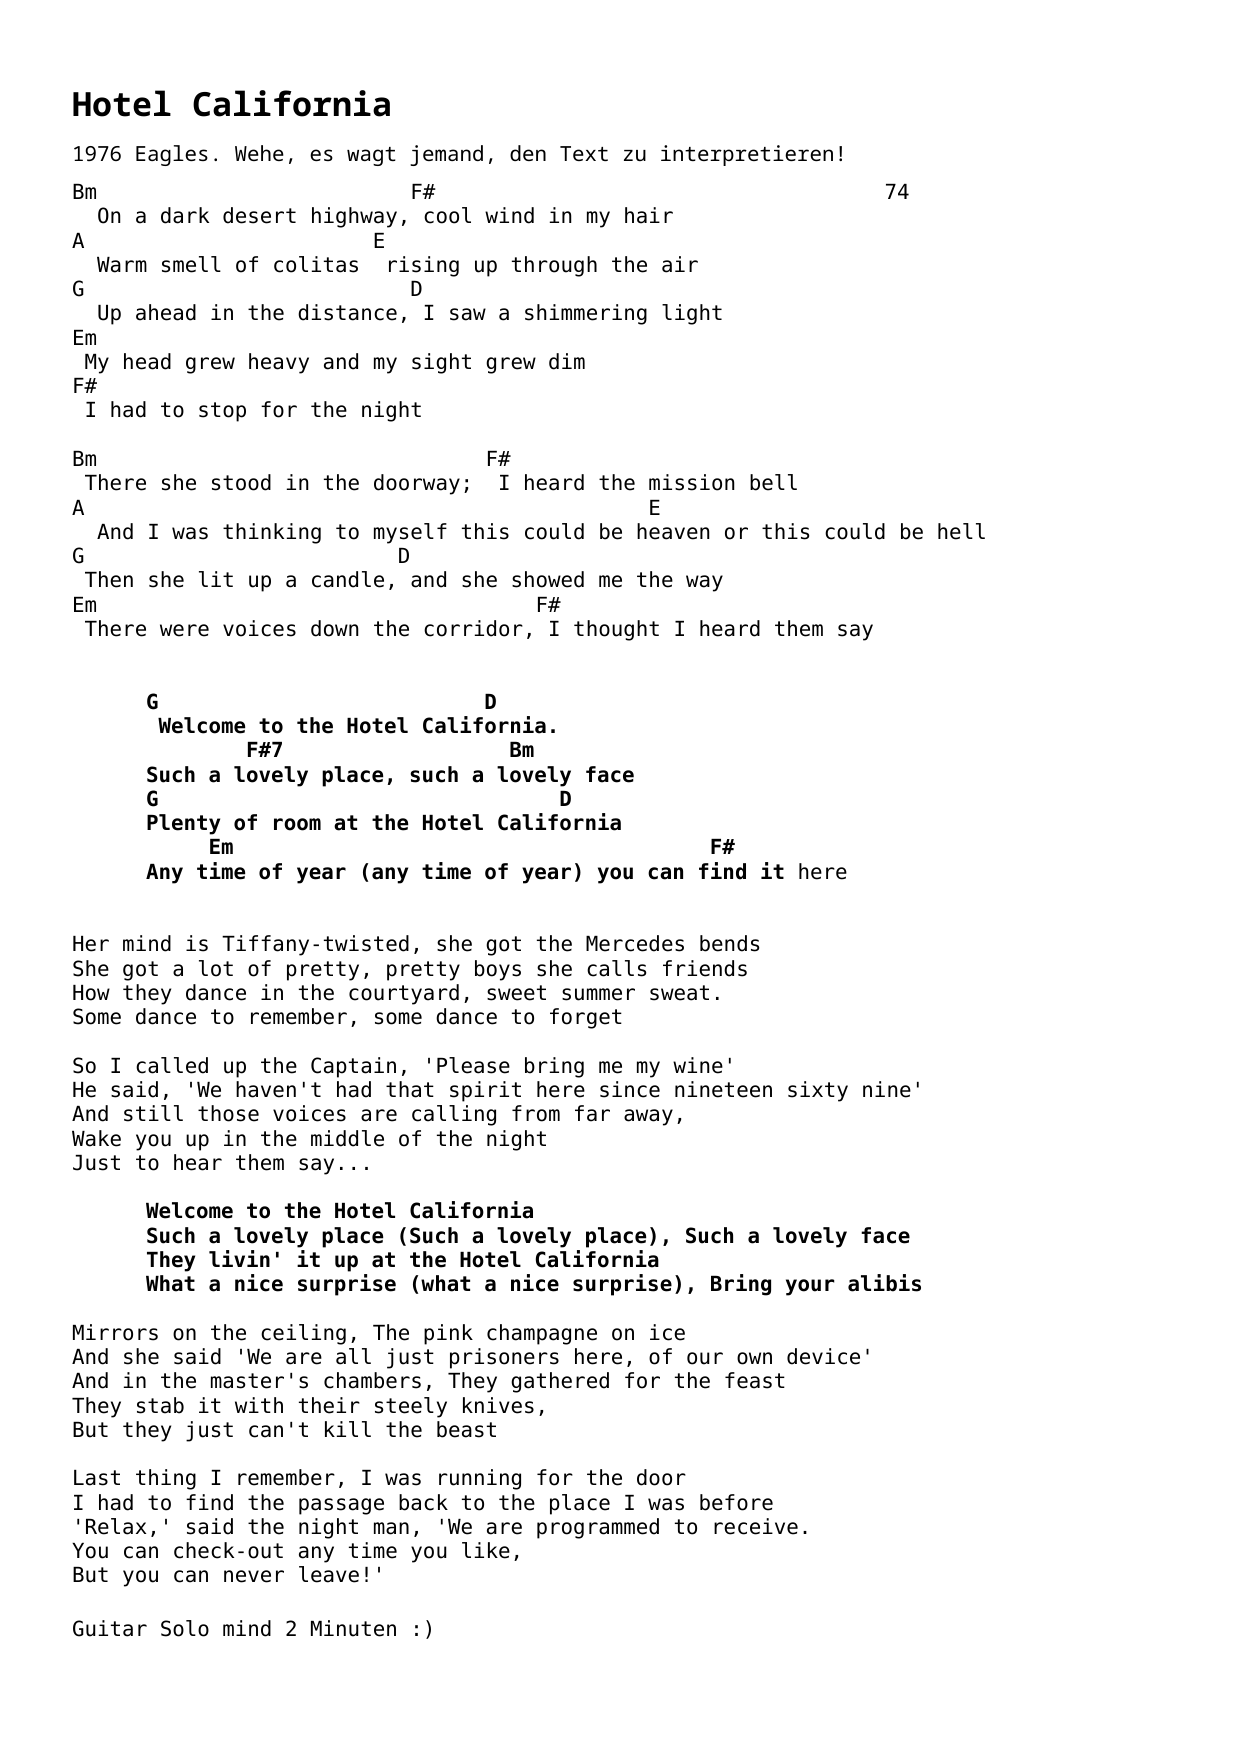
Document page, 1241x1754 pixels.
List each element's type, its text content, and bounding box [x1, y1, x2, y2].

text G D [146, 787, 1181, 811]
text Such a lovely place (Such a lovely place), Such a lovely face [146, 1224, 1181, 1248]
text My head grew heavy and my sight grew dim [72, 350, 1181, 374]
text Just to hear them say... [72, 1151, 1181, 1175]
text And I was thinking to myself this could be heaven or this could be hell [72, 520, 1181, 544]
text What a nice surprise (what a nice surprise), Bring your alibis [146, 1272, 1181, 1297]
text Welcome to the Hotel California [146, 1199, 1181, 1224]
text Guitar Solo mind 2 Minuten :) [72, 1617, 1181, 1642]
text Then she lit up a candle, and she showed me the way [72, 568, 1181, 593]
text There were voices down the corridor, I thought I heard them say [72, 617, 1181, 641]
text A E [72, 229, 1181, 253]
text I had to stop for the night [72, 398, 1181, 423]
text Warm smell of colitas rising up through the air [72, 253, 1181, 277]
text G D [146, 690, 1181, 714]
text Up ahead in the distance, I saw a shimmering light [72, 301, 1181, 326]
text Any time of year (any time of year) you can find it here [146, 860, 1181, 884]
text On a dark desert highway, cool wind in my hair [72, 204, 1181, 229]
text Mirrors on the ceiling, The pink champagne on ice [72, 1321, 1181, 1345]
text And in the master's chambers, They gathered for the feast [72, 1369, 1181, 1394]
text Em [72, 326, 1181, 350]
text So I called up the Captain, 'Please bring me my wine' [72, 1054, 1181, 1078]
text Plenty of room at the Hotel California [146, 811, 1181, 835]
text They stab it with their steely knives, [72, 1394, 1181, 1418]
text Wake you up in the middle of the night [72, 1127, 1181, 1151]
text I had to find the passage back to the place I was before [72, 1491, 1181, 1515]
text And she said 'We are all just prisoners here, of our own device' [72, 1345, 1181, 1369]
text Bm F# [72, 447, 1181, 471]
text But they just can't kill the beast [72, 1418, 1181, 1442]
text G D [72, 544, 1181, 568]
text Welcome to the Hotel California. [146, 714, 1181, 738]
subtitle Hotel California [72, 81, 1181, 127]
text F# [72, 374, 1181, 398]
text F#7 Bm [146, 738, 1181, 763]
text 'Relax,' said the night man, 'We are programmed to receive. [72, 1515, 1181, 1539]
text 1976 Eagles. Wehe, es wagt jemand, den Text zu interpretieren! [72, 139, 1181, 168]
text Em F# [146, 835, 1181, 860]
text Em F# [72, 593, 1181, 617]
text How they dance in the courtyard, sweet summer sweat. [72, 981, 1181, 1005]
text And still those voices are calling from far away, [72, 1102, 1181, 1127]
text There she stood in the doorway; I heard the mission bell [72, 471, 1181, 496]
text Bm F# 74 [72, 180, 1181, 204]
text But you can never leave!' [72, 1563, 1181, 1588]
text They livin' it up at the Hotel California [146, 1248, 1181, 1272]
text She got a lot of pretty, pretty boys she calls friends [72, 957, 1181, 981]
text You can check-out any time you like, [72, 1539, 1181, 1563]
text Last thing I remember, I was running for the door [72, 1466, 1181, 1491]
text A E [72, 496, 1181, 520]
text He said, 'We haven't had that spirit here since nineteen sixty nine' [72, 1078, 1181, 1102]
text G D [72, 277, 1181, 301]
text Her mind is Tiffany-twisted, she got the Mercedes bends [72, 932, 1181, 957]
text Some dance to remember, some dance to forget [72, 1005, 1181, 1029]
text Such a lovely place, such a lovely face [146, 763, 1181, 787]
